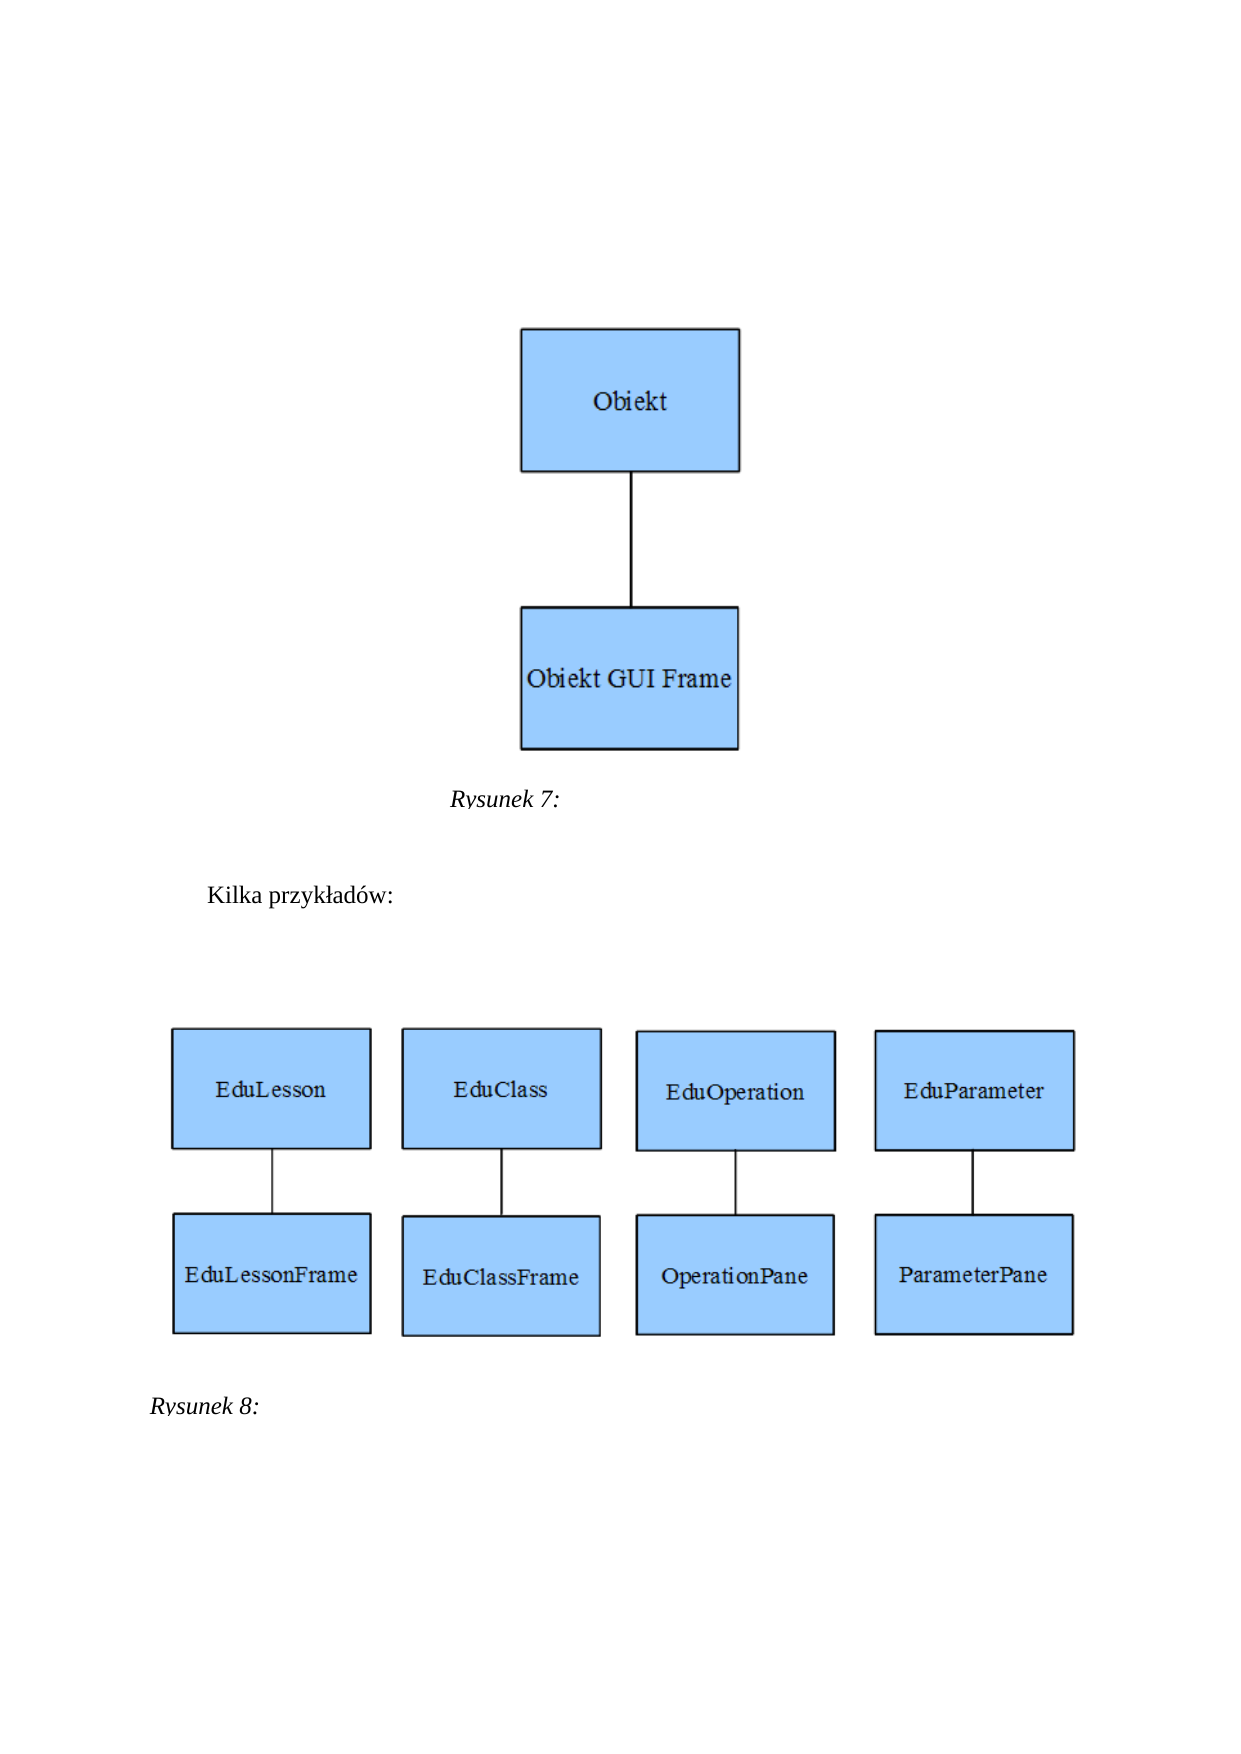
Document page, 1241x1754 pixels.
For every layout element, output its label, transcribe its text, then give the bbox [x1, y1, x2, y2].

text Kilka przykładów: [148, 881, 1092, 909]
text Rysunek 8: [149, 1391, 1090, 1416]
text Rysunek 7: [450, 784, 790, 809]
